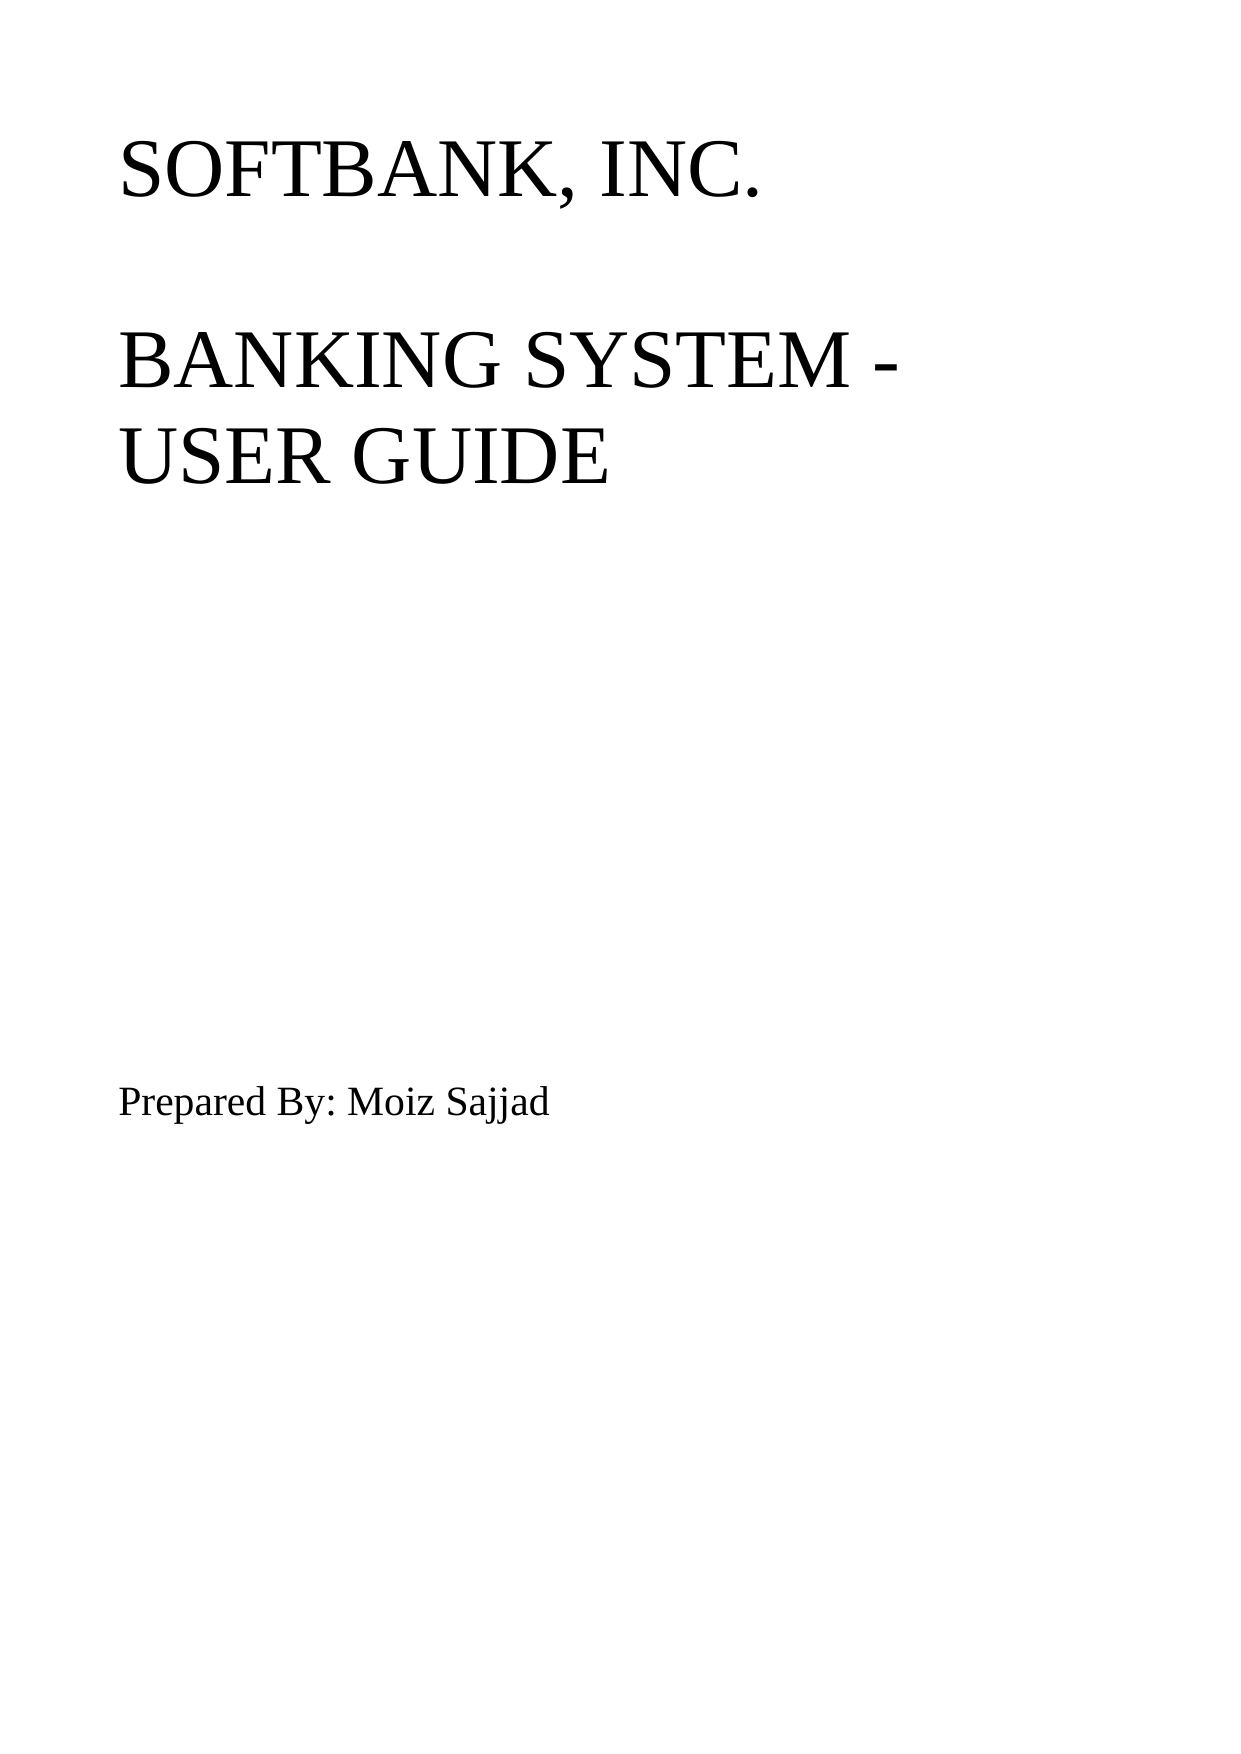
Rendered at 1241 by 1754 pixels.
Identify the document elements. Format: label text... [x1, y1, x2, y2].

text Prepared By: Moiz Sajjad [118, 1076, 1122, 1124]
text SOFTBANK, INC. [118, 118, 1122, 214]
text BANKING SYSTEM - USER GUIDE [118, 310, 1122, 501]
